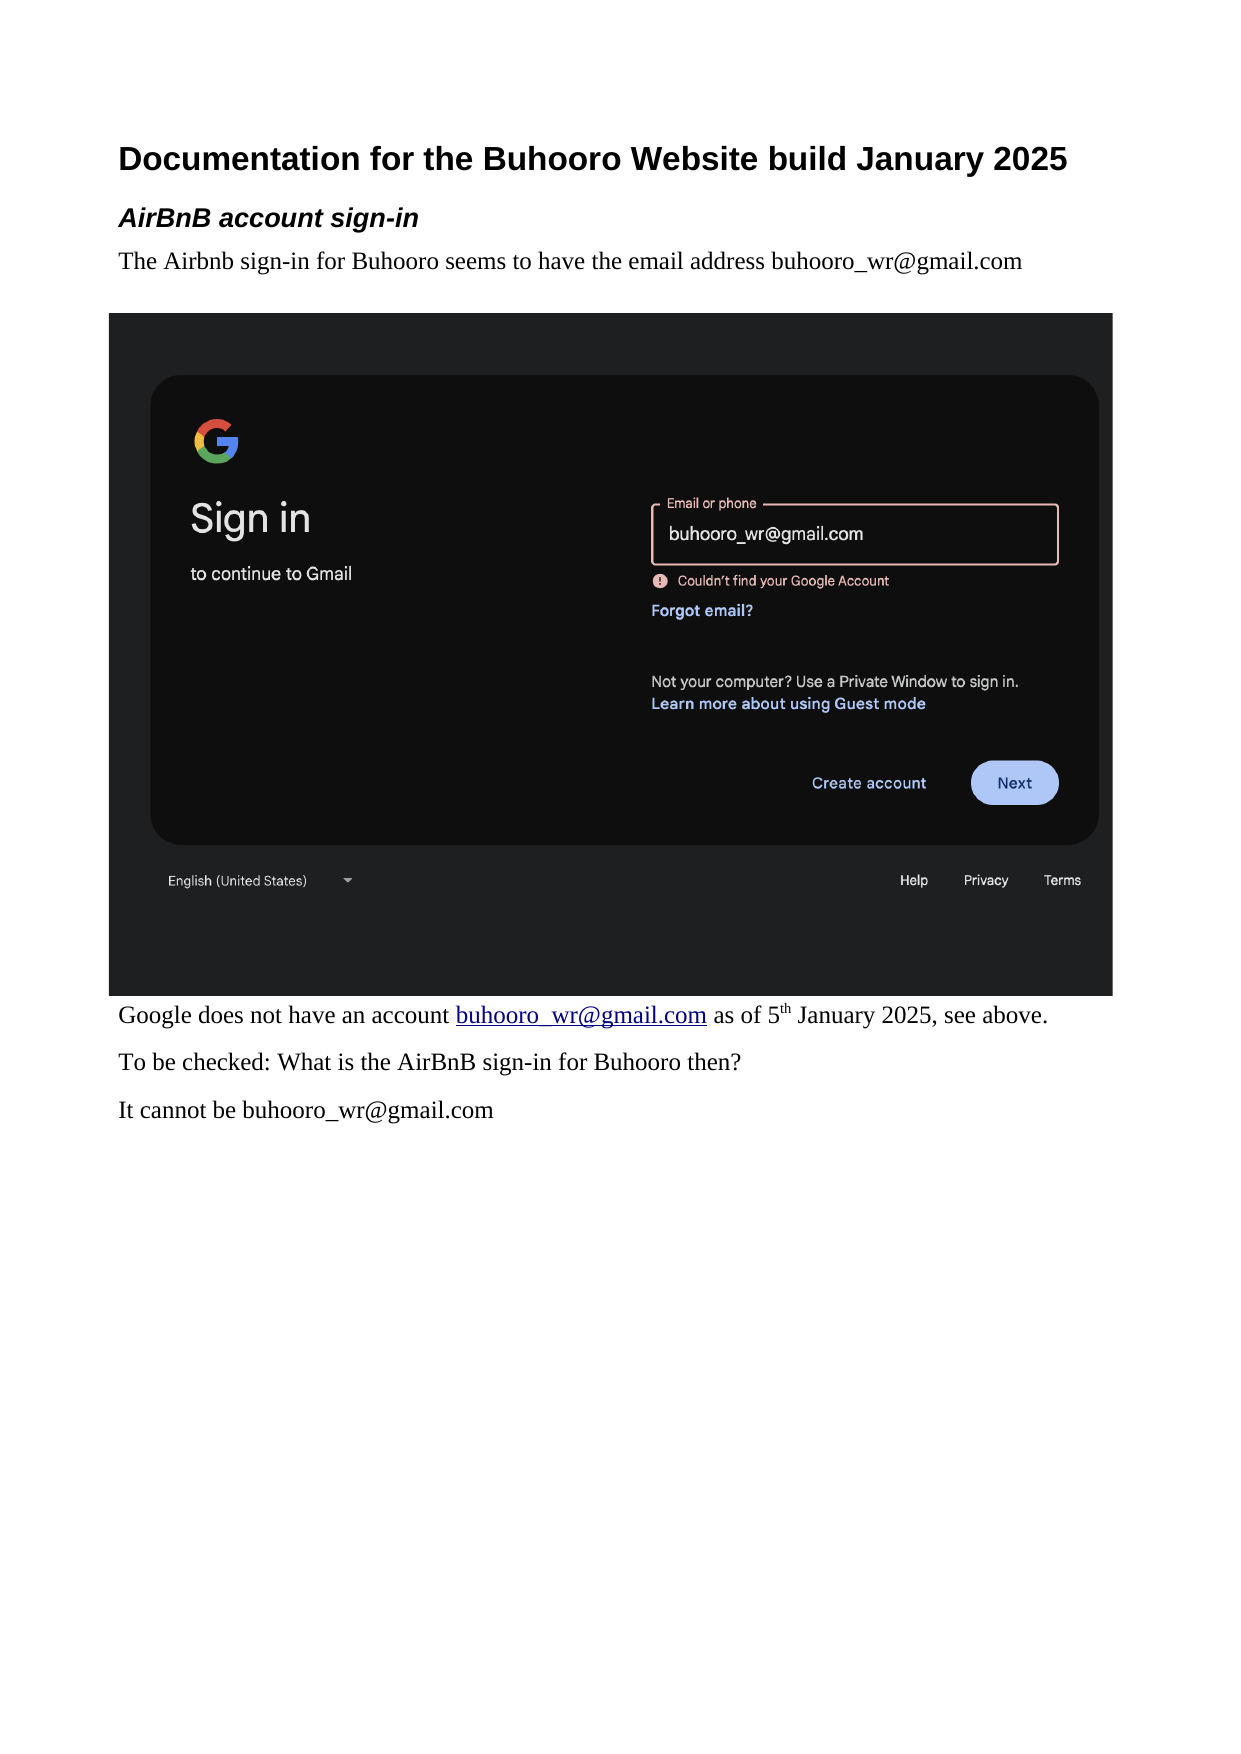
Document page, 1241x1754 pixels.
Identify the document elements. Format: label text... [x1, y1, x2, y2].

text The Airbnb sign-in for Buhooro seems to have the email address buhooro_wr@gmail.com [118, 246, 1122, 275]
subtitle Documentation for the Buhooro Website build January 2025 [118, 139, 1122, 177]
subtitle AirBnB account sign-in [118, 202, 1122, 234]
text It cannot be buhooro_wr@gmail.com [118, 1095, 1122, 1124]
picture [108, 313, 1113, 996]
text Google does not have an account buhooro_wr@gmail.com as of 5th January 2025, see above. [118, 662, 1122, 1028]
text To be checked: What is the AirBnB sign-in for Buhooro then? [118, 1047, 1122, 1076]
